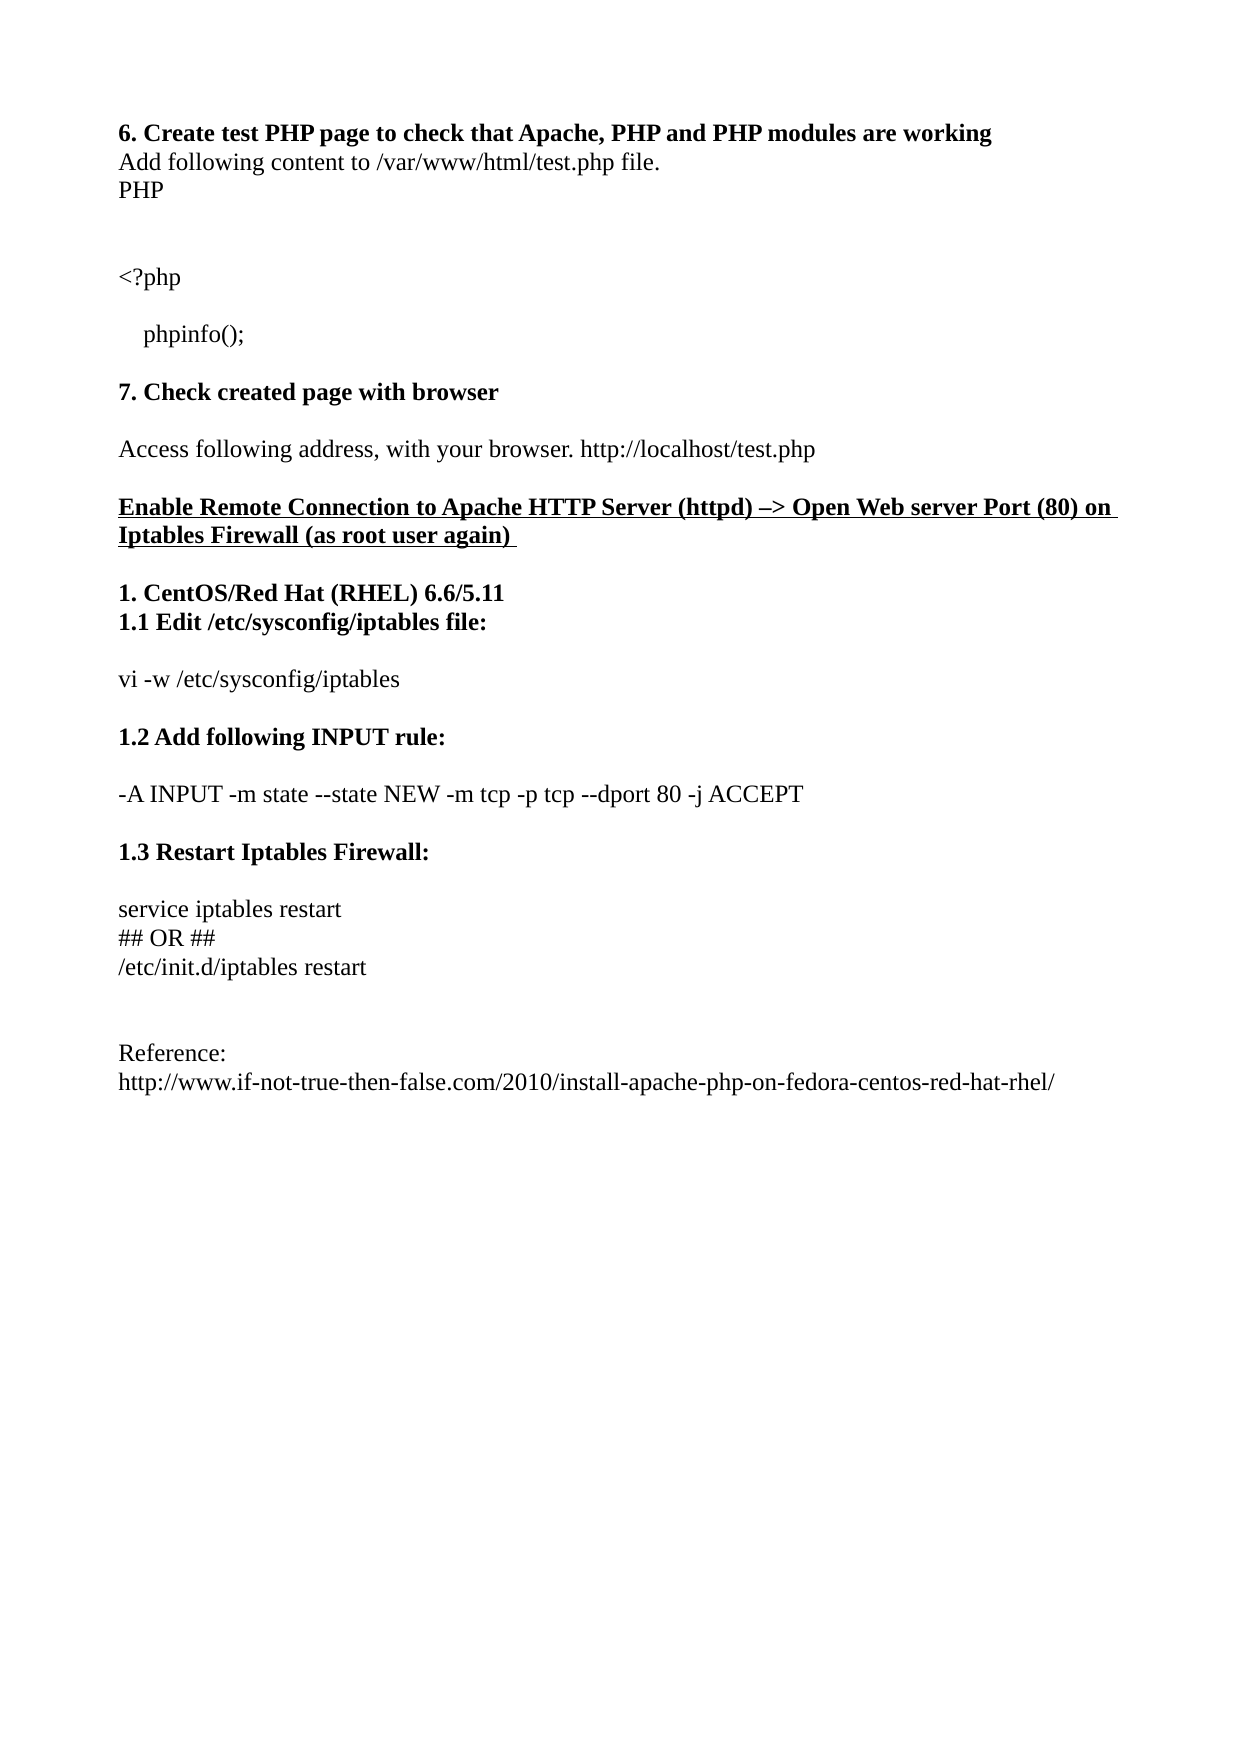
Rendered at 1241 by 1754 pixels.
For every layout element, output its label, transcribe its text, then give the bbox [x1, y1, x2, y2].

text vi -w /etc/sysconfig/iptables [118, 664, 1122, 693]
text 1. CentOS/Red Hat (RHEL) 6.6/5.11 [118, 578, 1122, 607]
text PHP [118, 176, 1122, 204]
text service iptables restart [118, 894, 1122, 923]
text <?php [118, 262, 1122, 291]
text 6. Create test PHP page to check that Apache, PHP and PHP modules are working [118, 118, 1122, 147]
text -A INPUT -m state --state NEW -m tcp -p tcp --dport 80 -j ACCEPT [118, 779, 1122, 808]
text Access following address, with your browser. http://localhost/test.php [118, 434, 1122, 463]
text Enable Remote Connection to Apache HTTP Server (httpd) –> Open Web server Port (80) on Iptables Firewall (as root user again) [118, 492, 1122, 549]
text 1.1 Edit /etc/sysconfig/iptables file: [118, 607, 1122, 636]
text 1.3 Restart Iptables Firewall: [118, 837, 1122, 866]
text /etc/init.d/iptables restart [118, 952, 1122, 981]
text Add following content to /var/www/html/test.php file. [118, 147, 1122, 176]
text 1.2 Add following INPUT rule: [118, 722, 1122, 751]
text Reference: [118, 1038, 1122, 1067]
text phpinfo(); [118, 319, 1122, 348]
text http://www.if-not-true-then-false.com/2010/install-apache-php-on-fedora-centos-red-hat-rhel/ [118, 1067, 1122, 1096]
text ## OR ## [118, 923, 1122, 952]
text 7. Check created page with browser [118, 377, 1122, 406]
